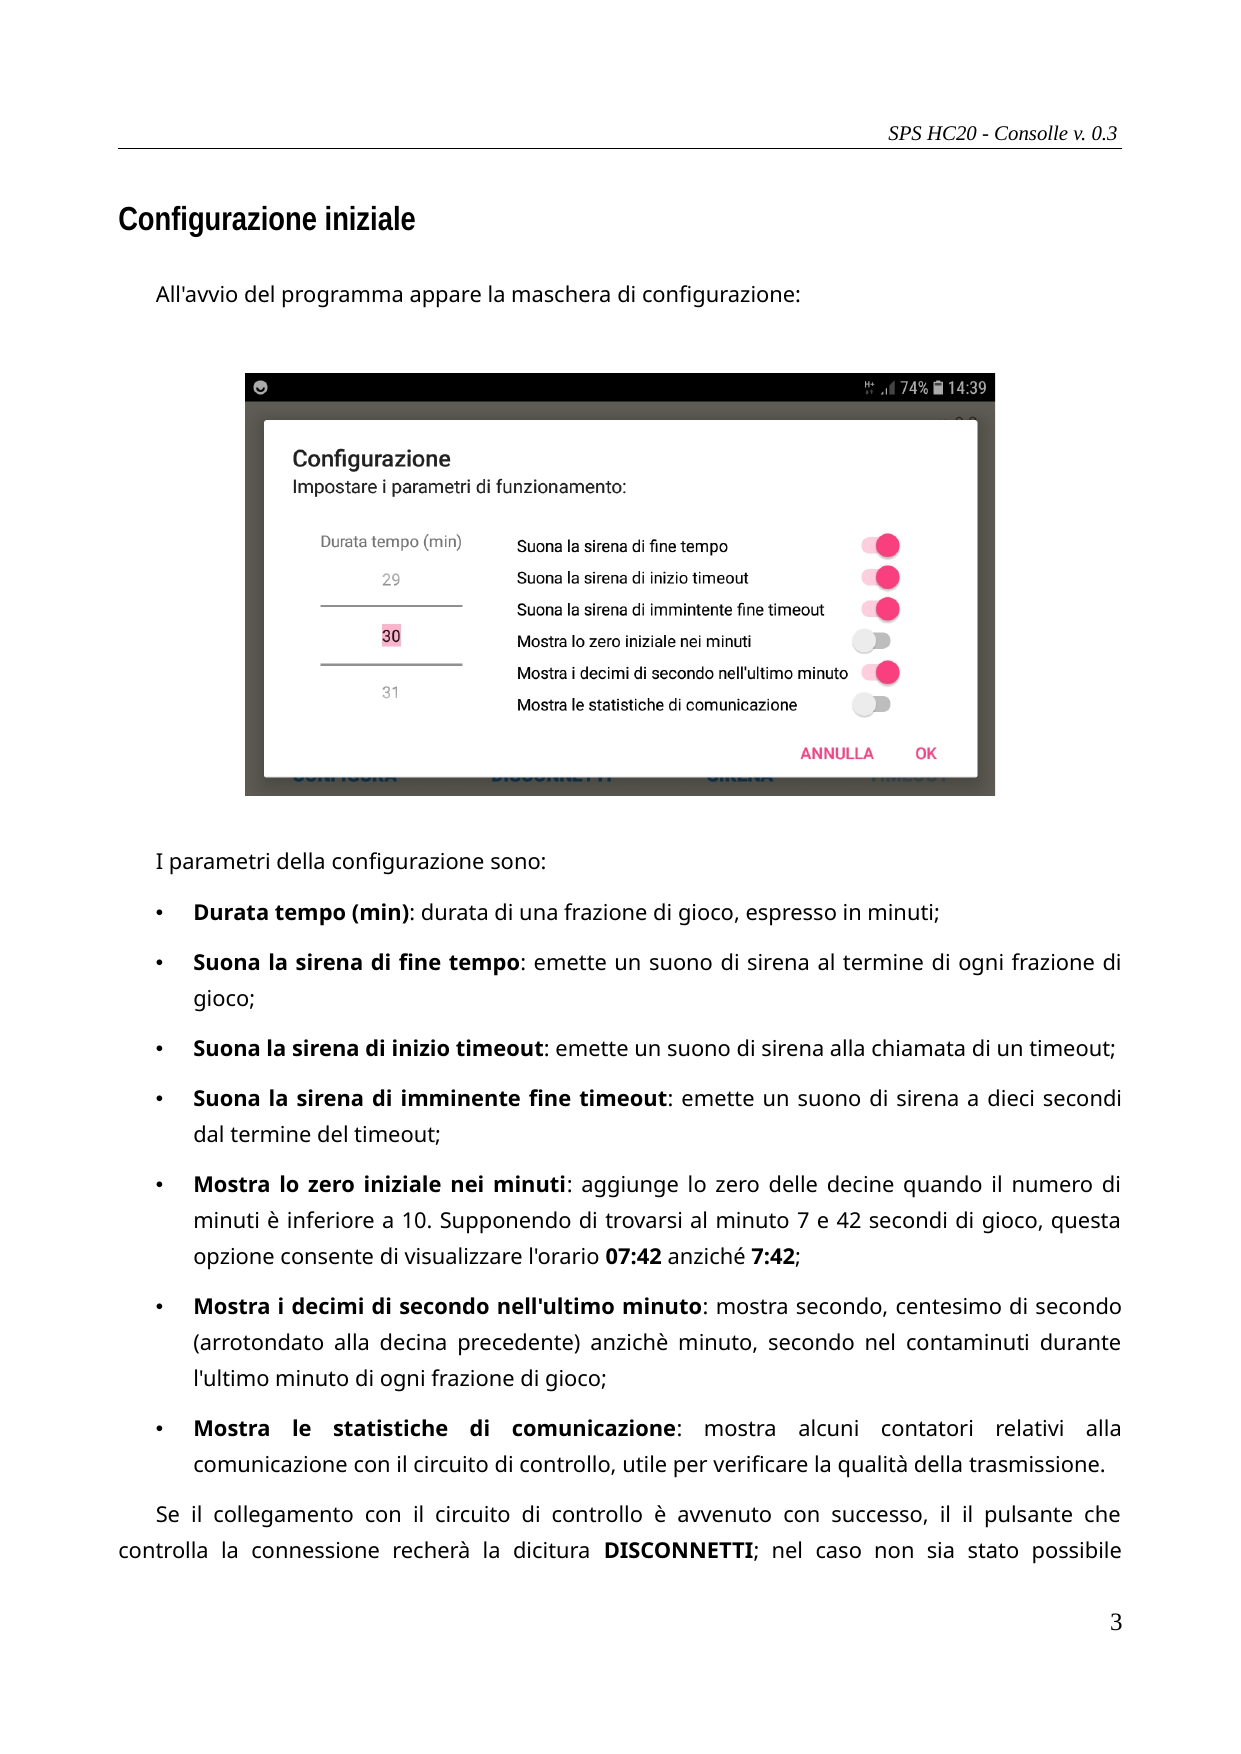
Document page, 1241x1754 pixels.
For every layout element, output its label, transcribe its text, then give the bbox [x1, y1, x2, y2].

text Se il collegamento con il circuito di controllo è avvenuto con successo, il il pulsante che controlla la connessione recherà la dicitura DISCONNETTI; nel caso non sia stato possibile [118, 1499, 1122, 1564]
text I parametri della configurazione sono: [118, 329, 1122, 876]
picture [245, 373, 996, 796]
list Suona la sirena di inizio timeout: emette un suono di sirena alla chiamata di un timeout; [156, 1033, 1122, 1063]
subtitle Configurazione iniziale [118, 199, 1122, 237]
list Durata tempo (min): durata di una frazione di gioco, espresso in minuti; [156, 897, 1122, 926]
text All'avvio del programma appare la maschera di configurazione: [118, 278, 1122, 308]
list Mostra lo zero iniziale nei minuti: aggiunge lo zero delle decine quando il numero di minuti è inferiore a 10. Supponendo di trovarsi al minuto 7 e 42 secondi di gioco, questa opzione consente di visualizzare l'orario 07:42 anziché 7:42; [156, 1169, 1122, 1271]
list Mostra i decimi di secondo nell'ultimo minuto: mostra secondo, centesimo di secondo (arrotondato alla decina precedente) anzichè minuto, secondo nel contaminuti durante l'ultimo minuto di ogni frazione di gioco; [156, 1291, 1122, 1392]
list Suona la sirena di imminente fine timeout: emette un suono di sirena a dieci secondi dal termine del timeout; [156, 1083, 1122, 1149]
list Mostra le statistiche di comunicazione: mostra alcuni contatori relativi alla comunicazione con il circuito di controllo, utile per verificare la qualità della trasmissione. [156, 1413, 1122, 1478]
list Suona la sirena di fine tempo: emette un suono di sirena al termine di ogni frazione di gioco; [156, 947, 1122, 1012]
